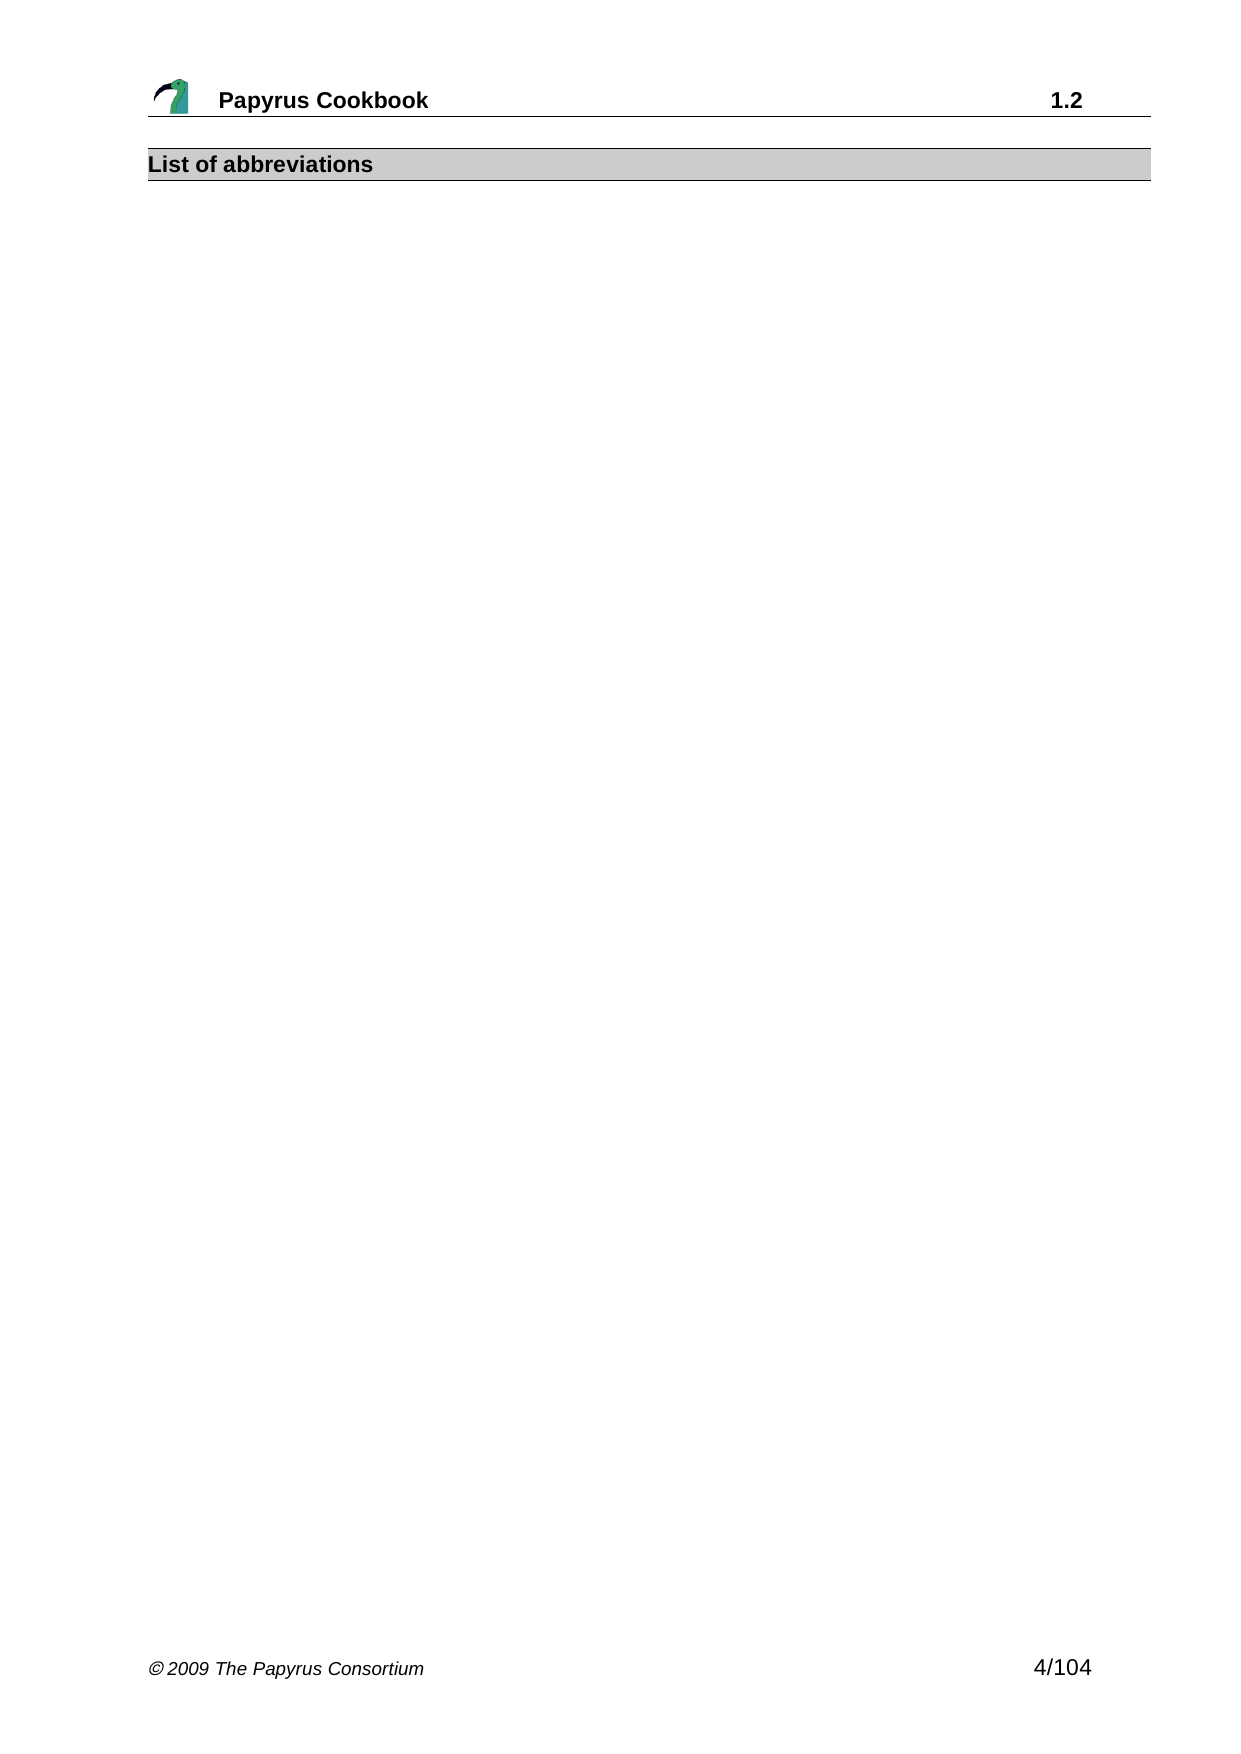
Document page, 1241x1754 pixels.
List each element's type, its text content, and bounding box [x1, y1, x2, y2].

picture [153, 79, 189, 114]
subtitle List of abbreviations [148, 149, 1151, 180]
